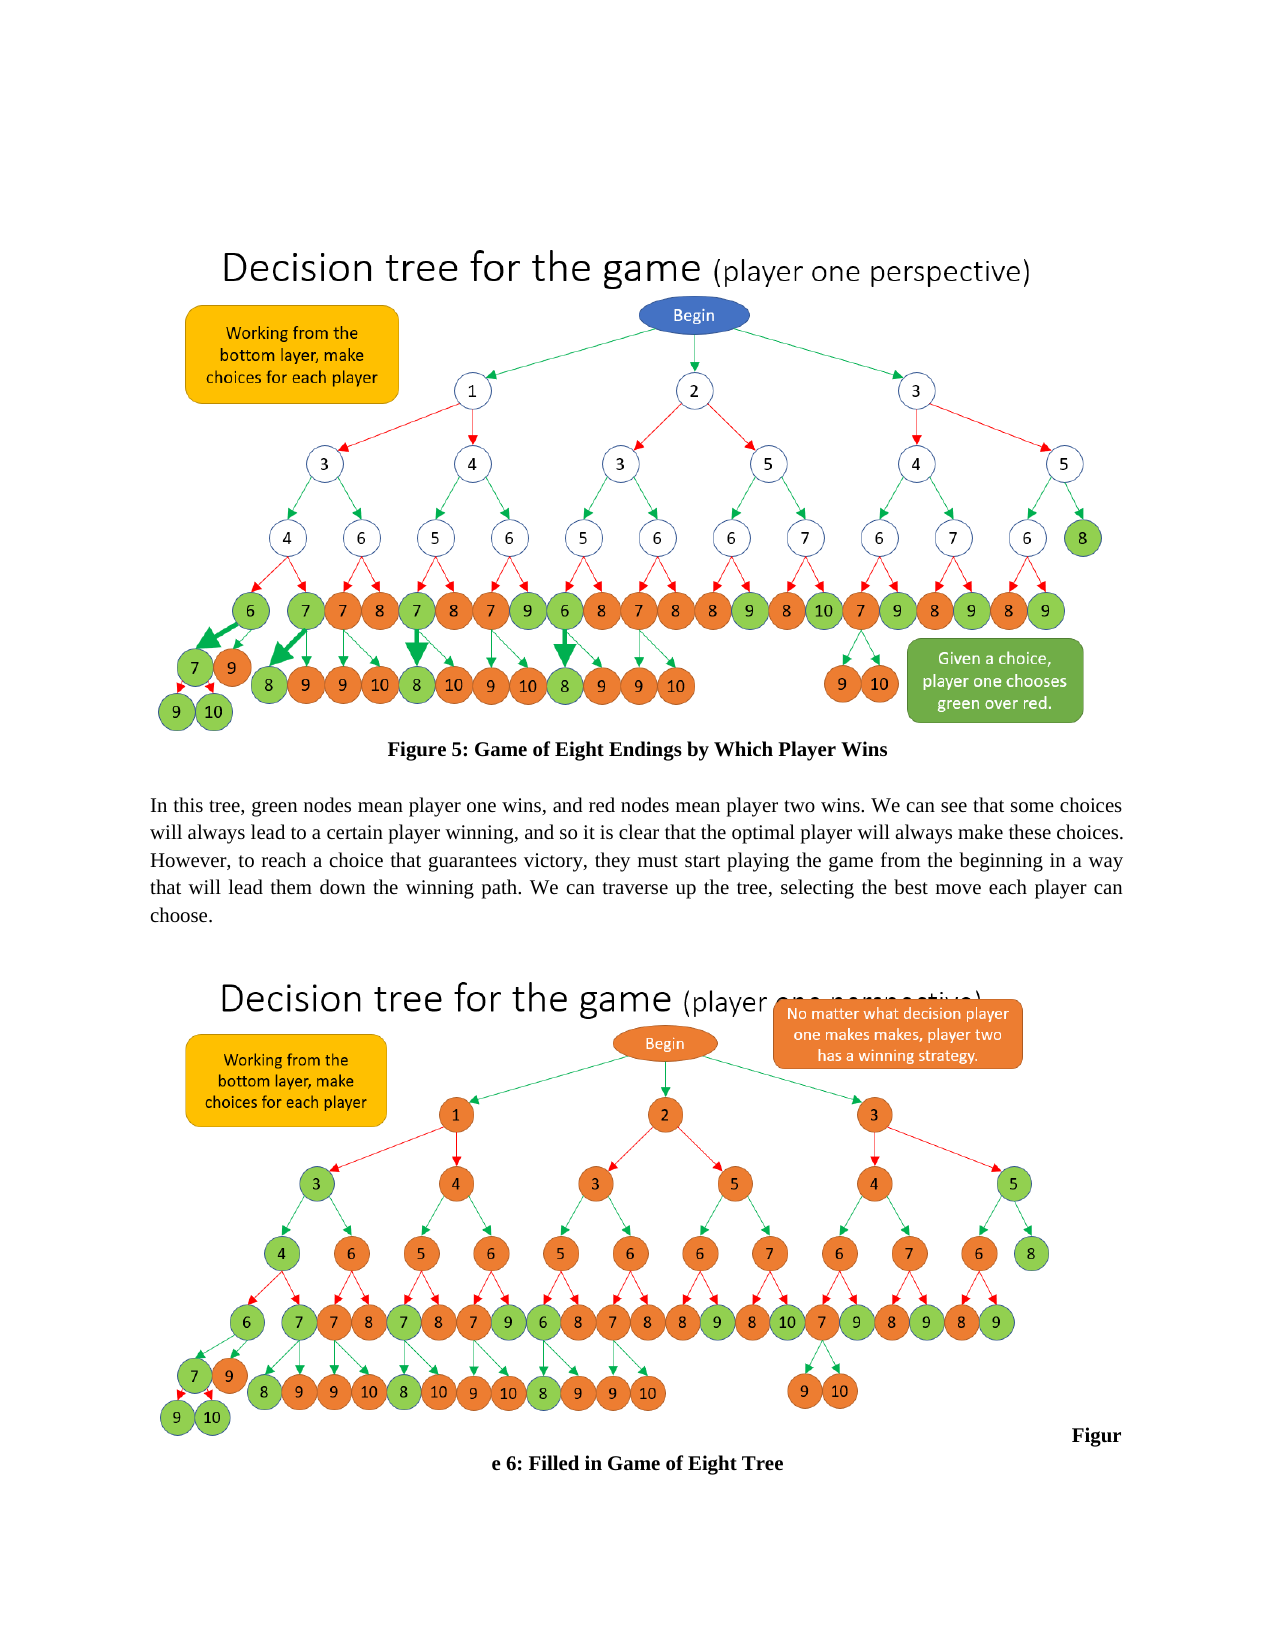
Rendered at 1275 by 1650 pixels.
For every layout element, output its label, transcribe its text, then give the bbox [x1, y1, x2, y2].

text Figure 6: Filled in Game of Eight Tree [150, 931, 1125, 1475]
text In this tree, green nodes mean player one wins, and red nodes mean player two wins. We can see that some choices will always lead to a certain player winning, and so it is clear that the optimal player will always make these choices. However, to reach a choice that guarantees victory, they must start playing the game from the beginning in a way that will lead them down the winning path. We can traverse up the tree, selecting the best move each player can choose. [150, 792, 1125, 927]
text Figure 5: Game of Eight Endings by Which Player Wins [150, 737, 1125, 761]
picture [150, 192, 1125, 734]
picture [153, 930, 1072, 1443]
